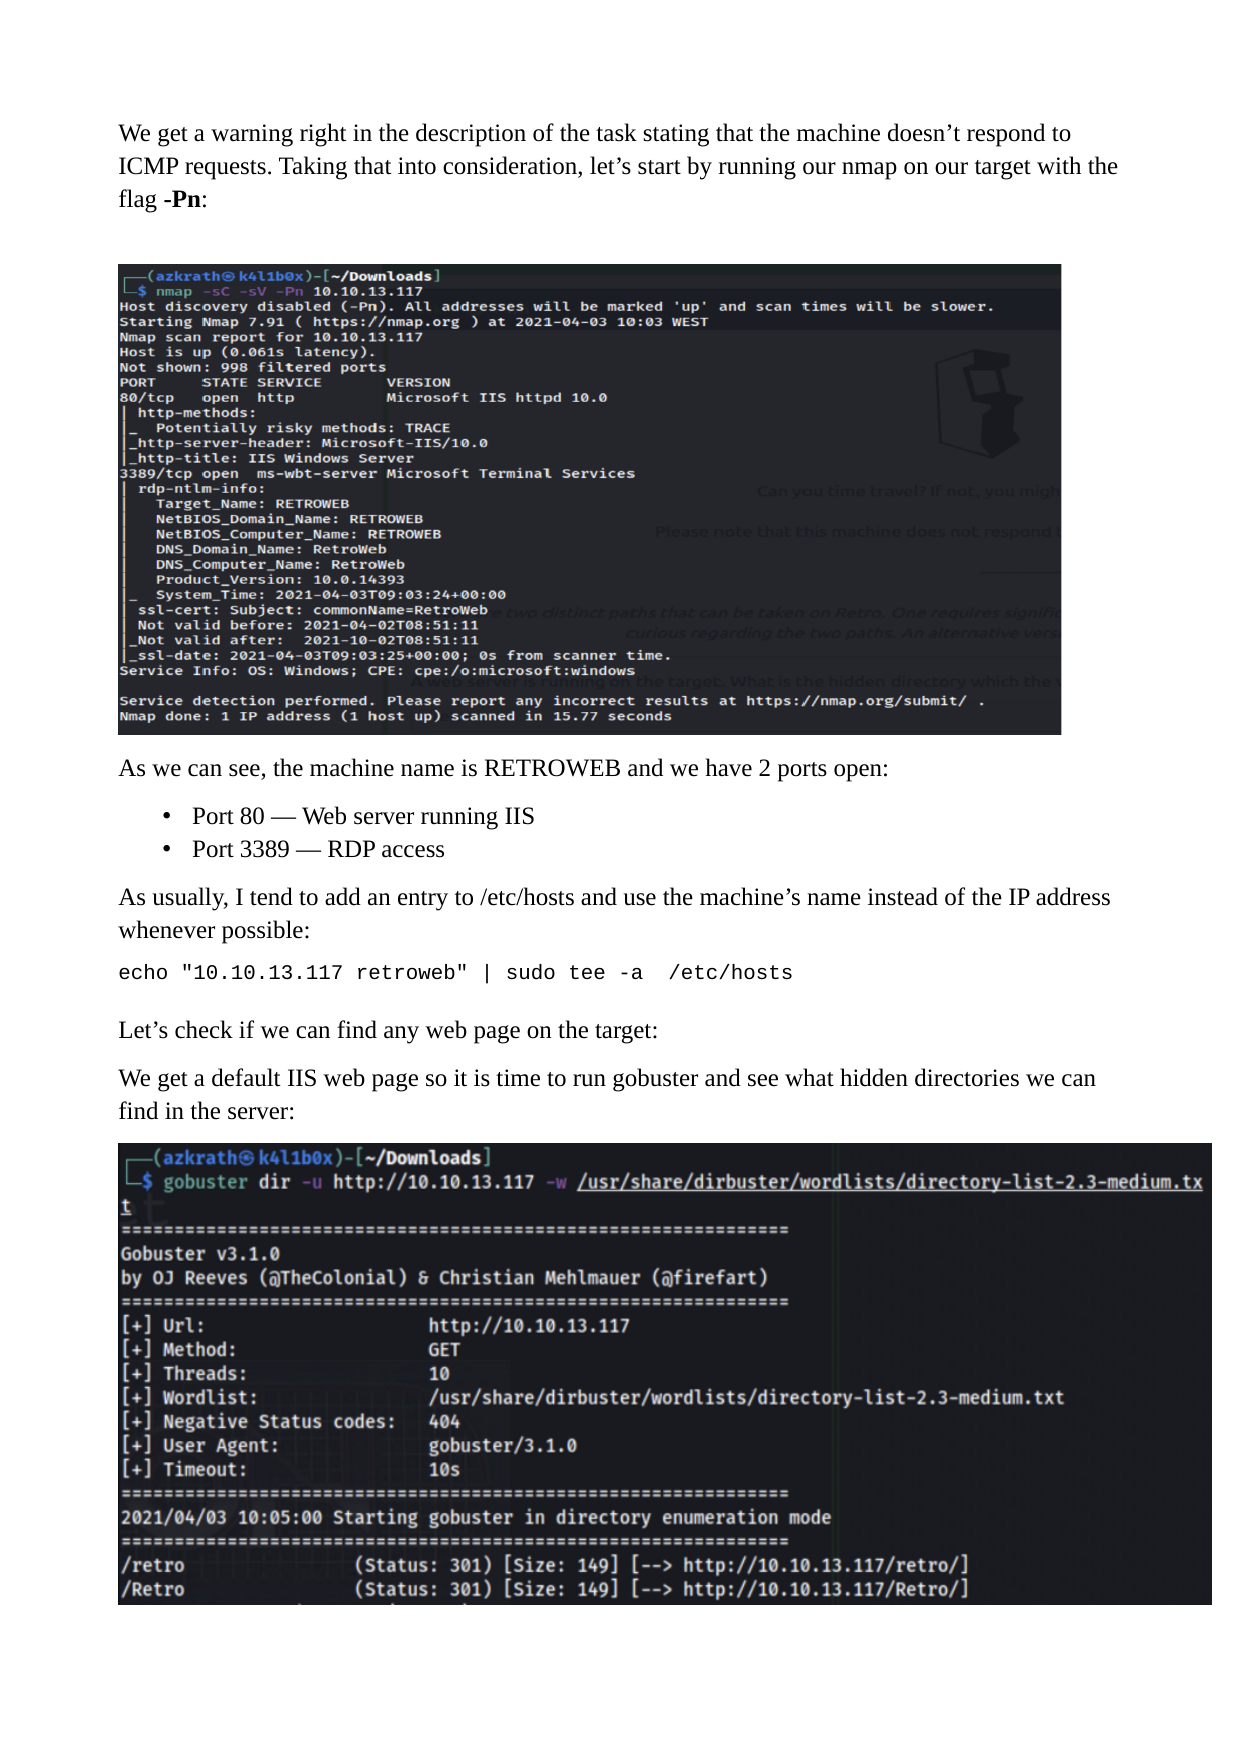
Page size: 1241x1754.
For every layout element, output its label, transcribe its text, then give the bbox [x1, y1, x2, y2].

text We get a default IIS web page so it is time to run gobuster and see what hidden directories we can find in the server: [118, 1063, 1122, 1125]
text We get a warning right in the description of the task stating that the machine doesn’t respond to ICMP requests. Taking that into consideration, let’s start by running our nmap on our target with the flag -Pn: [118, 118, 1122, 213]
picture [118, 264, 1062, 735]
list Port 3389 — RDP access [162, 834, 1122, 863]
text echo "10.10.13.117 retroweb" | sudo tee -a /etc/hosts [118, 962, 1122, 986]
text Let’s check if we can find any web page on the target: [118, 1015, 1122, 1044]
list Port 80 — Web server running IIS [162, 801, 1122, 830]
text As usually, I tend to add an entry to /etc/hosts and use the machine’s name instead of the IP address whenever possible: [118, 882, 1122, 943]
text As we can see, the machine name is RETROWEB and we have 2 ports open: [118, 753, 1122, 782]
picture [118, 1143, 1212, 1605]
